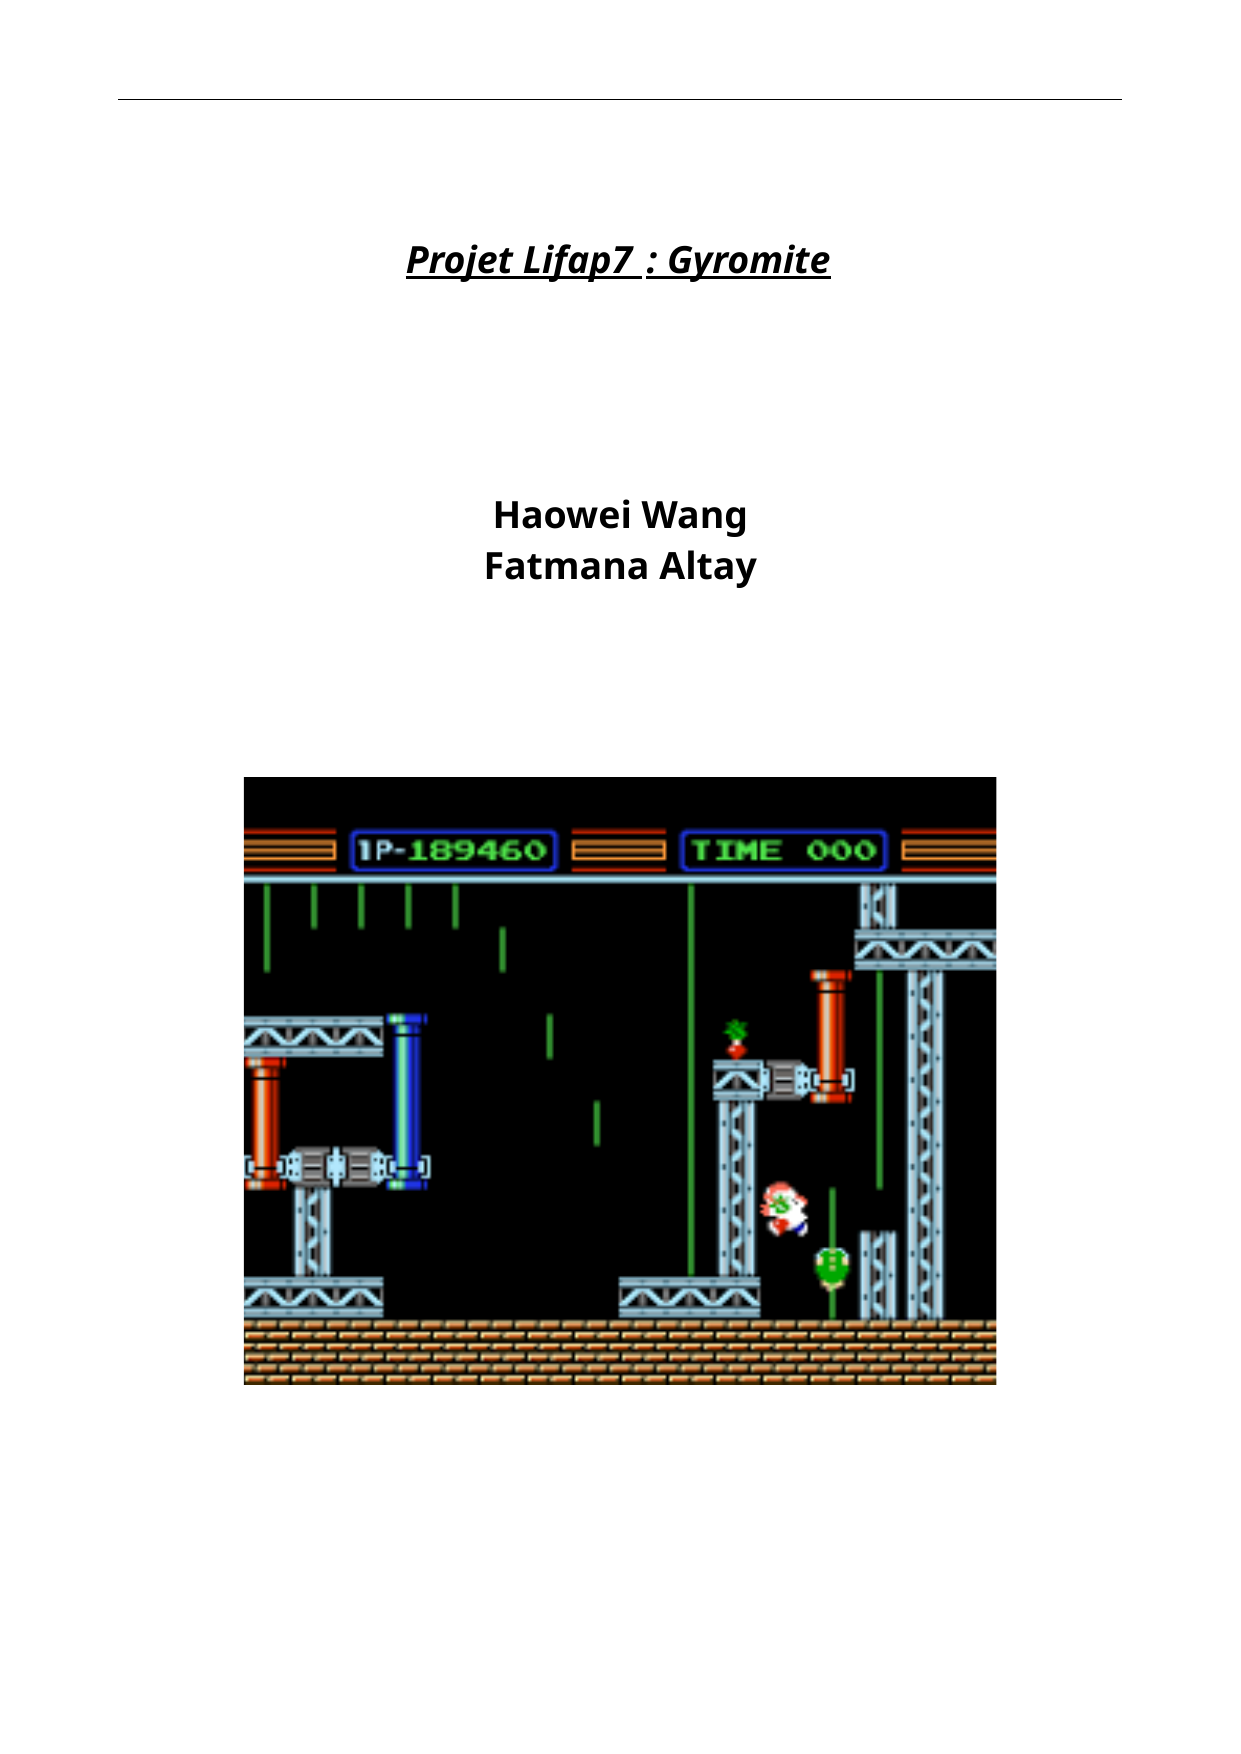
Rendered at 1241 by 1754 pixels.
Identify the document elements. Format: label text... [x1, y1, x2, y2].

text Fatmana Altay [118, 539, 1122, 590]
text Projet Lifap7 : Gyromite [118, 233, 1122, 284]
text Haowei Wang [118, 488, 1122, 539]
